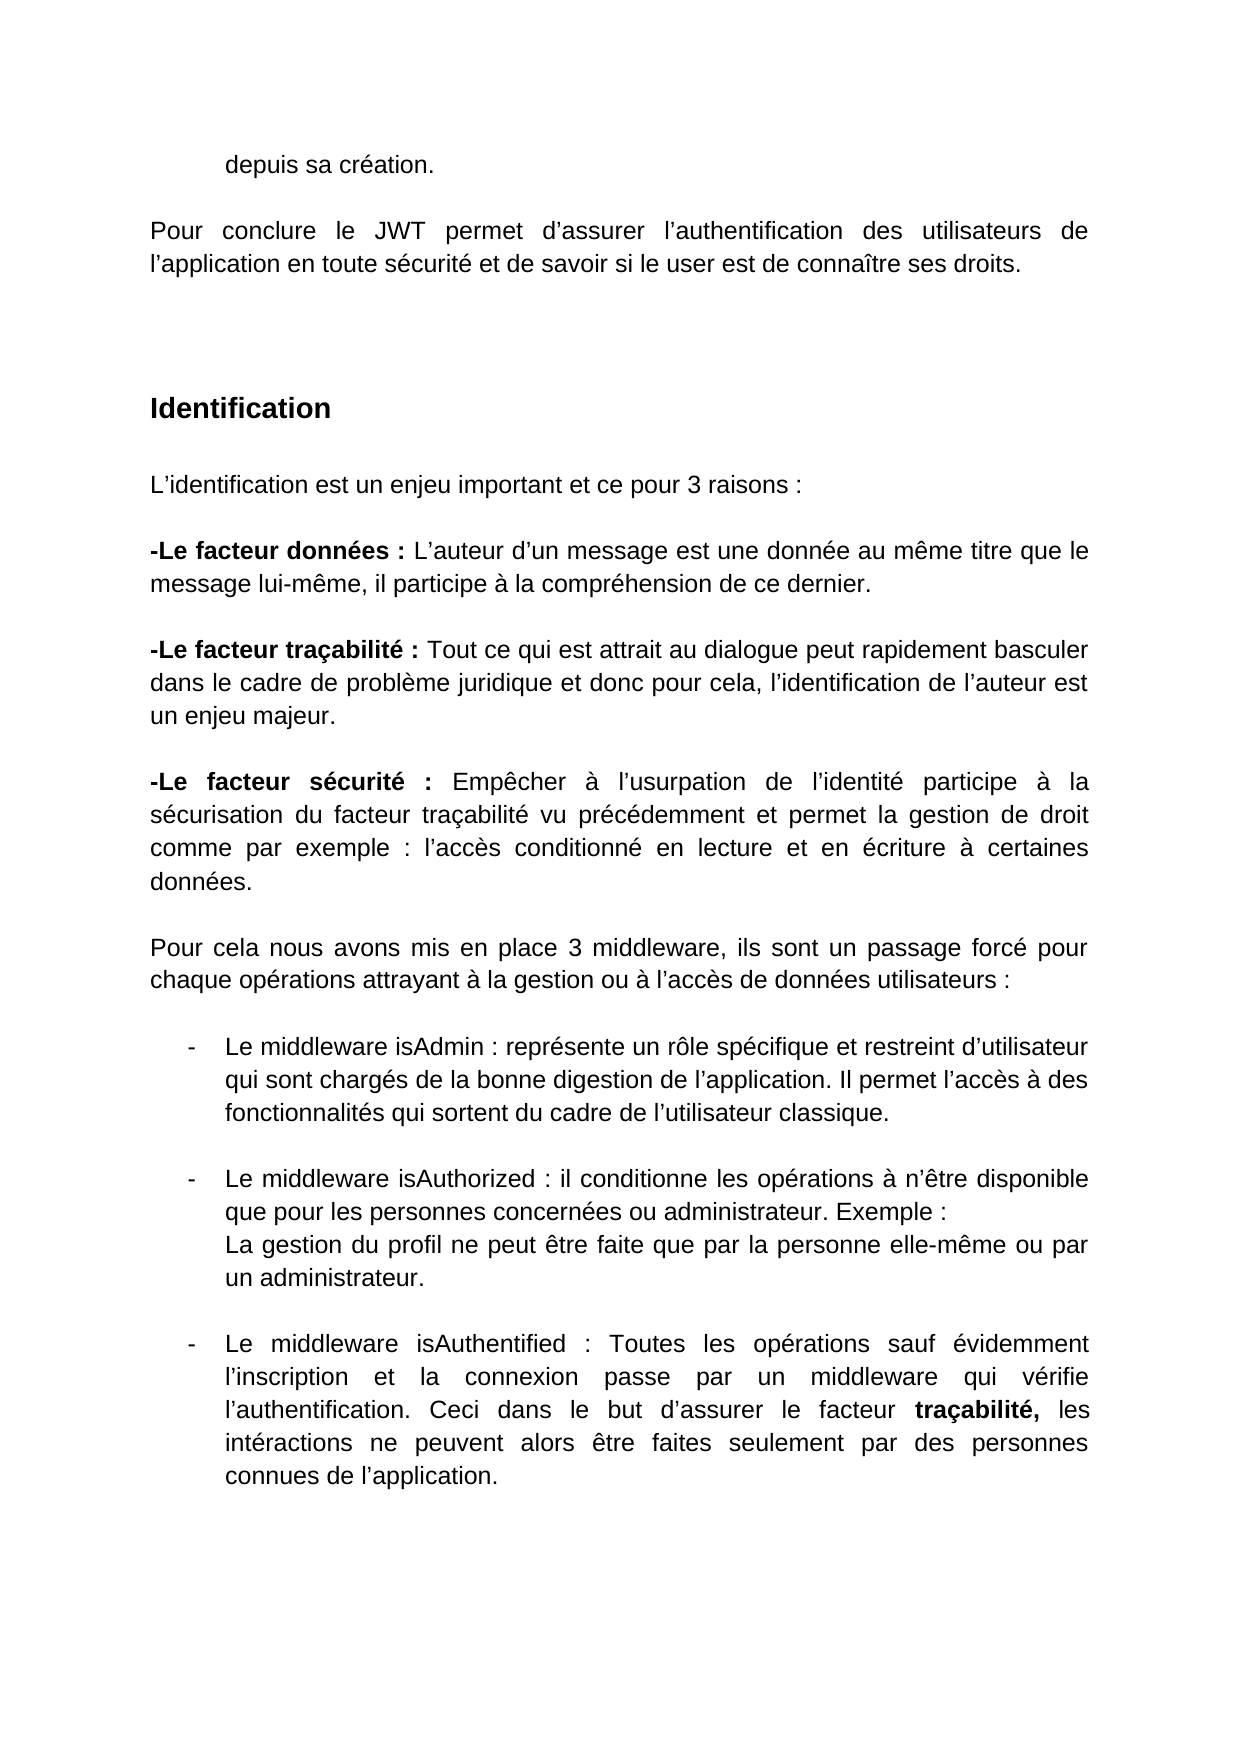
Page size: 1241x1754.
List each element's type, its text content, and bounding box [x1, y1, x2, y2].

text L’identification est un enjeu important et ce pour 3 raisons : [150, 470, 1090, 499]
list Le middleware isAuthentified : Toutes les opérations sauf évidemment l’inscription et la connexion passe par un middleware qui vérifie l’authentification. Ceci dans le but d’assurer le facteur traçabilité, les intéractions ne peuvent alors être faites seulement par des personnes connues de l’application. [187, 1329, 1090, 1489]
list Le middleware isAuthorized : il conditionne les opérations à n’être disponible que pour les personnes concernées ou administrateur. Exemple : [187, 1164, 1090, 1225]
text -Le facteur sécurité : Empêcher à l’usurpation de l’identité participe à la sécurisation du facteur traçabilité vu précédemment et permet la gestion de droit comme par exemple : l’accès conditionné en lecture et en écriture à certaines données. [150, 767, 1090, 895]
text Pour conclure le JWT permet d’assurer l’authentification des utilisateurs de l’application en toute sécurité et de savoir si le user est de connaître ses droits. [150, 216, 1090, 278]
list depuis sa création. [187, 150, 1090, 179]
text -Le facteur données : L’auteur d’un message est une donnée au même titre que le message lui-même, il participe à la compréhension de ce dernier. [150, 536, 1090, 598]
text -Le facteur traçabilité : Tout ce qui est attrait au dialogue peut rapidement basculer dans le cadre de problème juridique et donc pour cela, l’identification de l’auteur est un enjeu majeur. [150, 635, 1090, 730]
subtitle Identification [150, 391, 1090, 425]
text Pour cela nous avons mis en place 3 middleware, ils sont un passage forcé pour chaque opérations attrayant à la gestion ou à l’accès de données utilisateurs : [150, 932, 1090, 994]
text La gestion du profil ne peut être faite que par la personne elle-même ou par un administrateur. [225, 1230, 1090, 1291]
list Le middleware isAdmin : représente un rôle spécifique et restreint d’utilisateur qui sont chargés de la bonne digestion de l’application. Il permet l’accès à des fonctionnalités qui sortent du cadre de l’utilisateur classique. [187, 1032, 1090, 1126]
